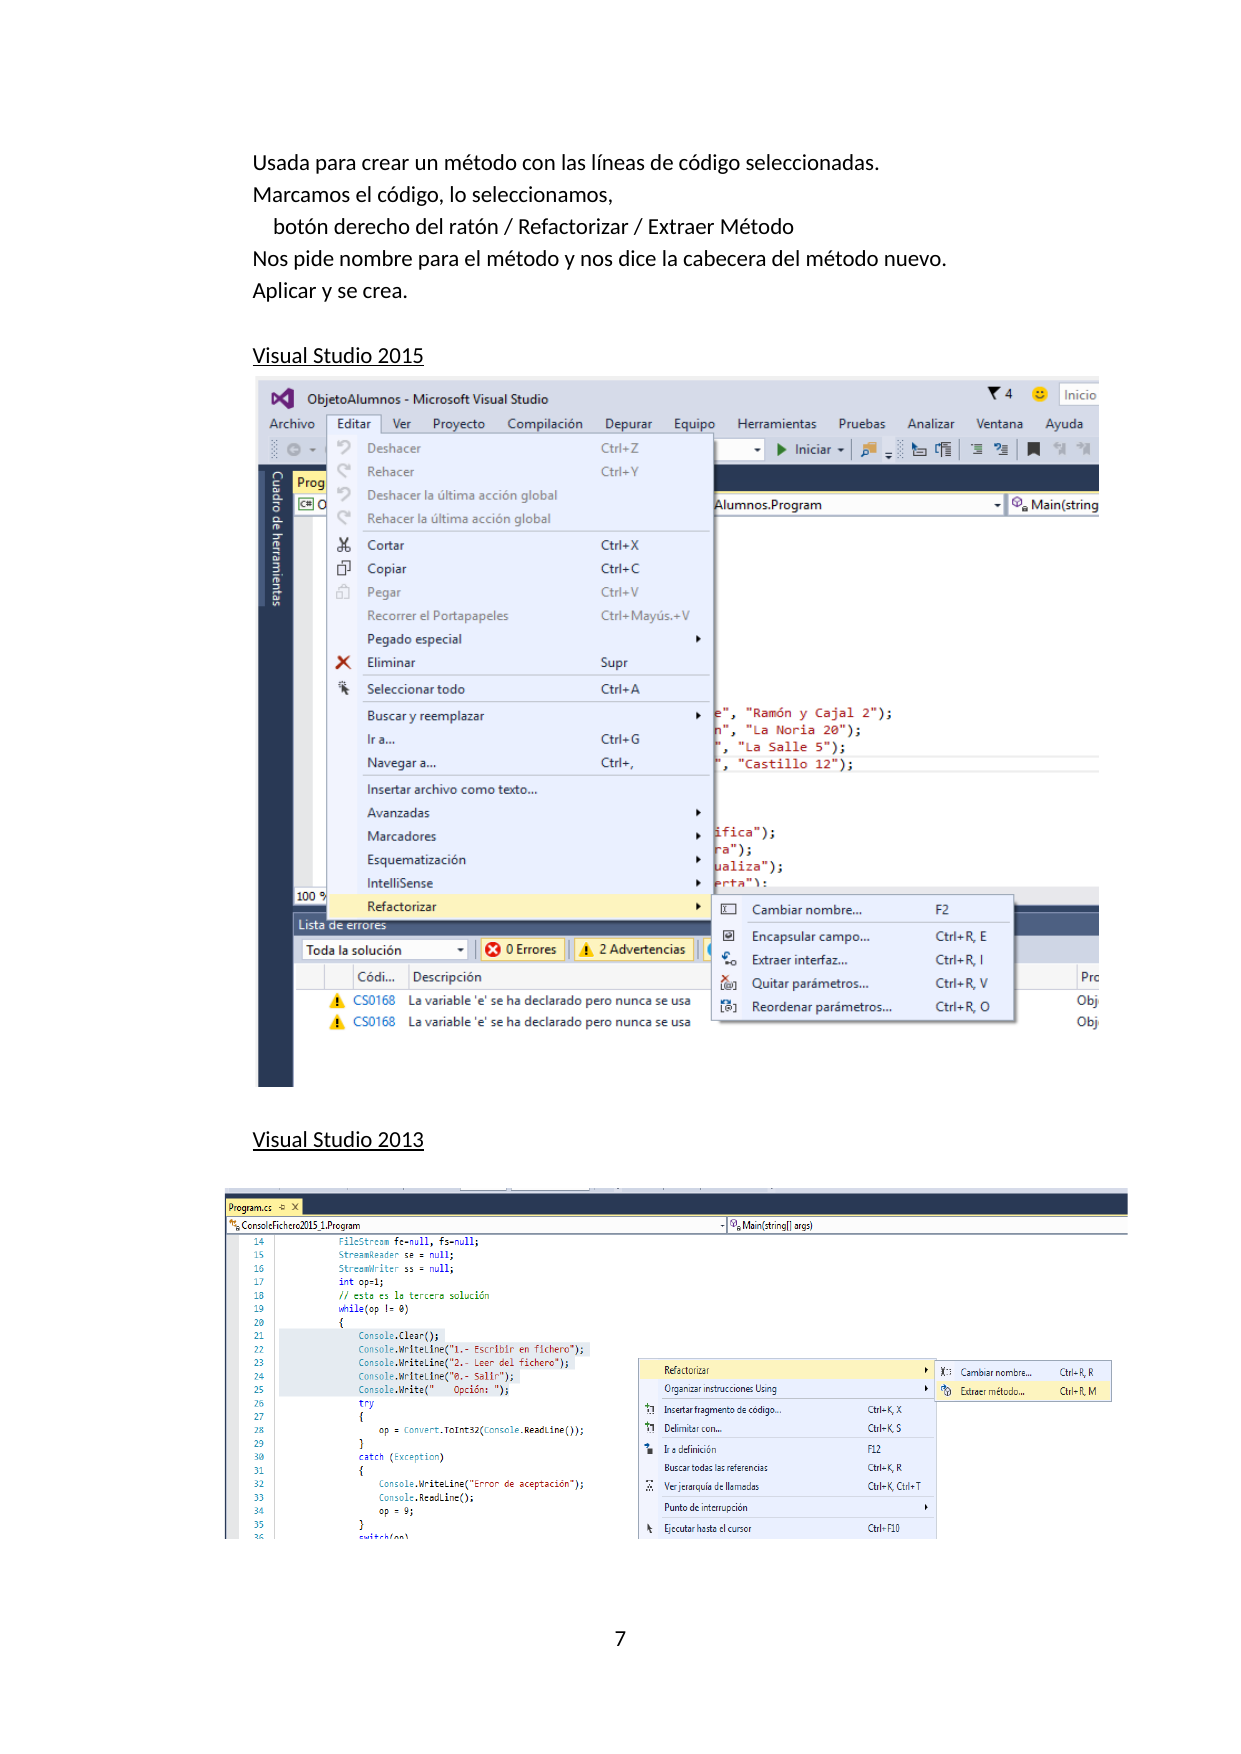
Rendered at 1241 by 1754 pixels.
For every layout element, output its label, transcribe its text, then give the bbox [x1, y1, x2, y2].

list Marcamos el código, lo seleccionamos, [252, 180, 1063, 208]
picture [224, 1188, 1128, 1539]
list Nos pide nombre para el método y nos dice la cabecera del método nuevo. [252, 244, 1063, 272]
list botón derecho del ratón / Refactorizar / Extraer Método [252, 212, 1063, 240]
list Visual Studio 2013 [252, 1125, 1063, 1153]
picture [255, 376, 1099, 1087]
list Usada para crear un método con las líneas de código seleccionadas. [252, 148, 1063, 176]
list Aplicar y se crea. [252, 276, 1063, 304]
list Visual Studio 2015 [252, 341, 1063, 369]
